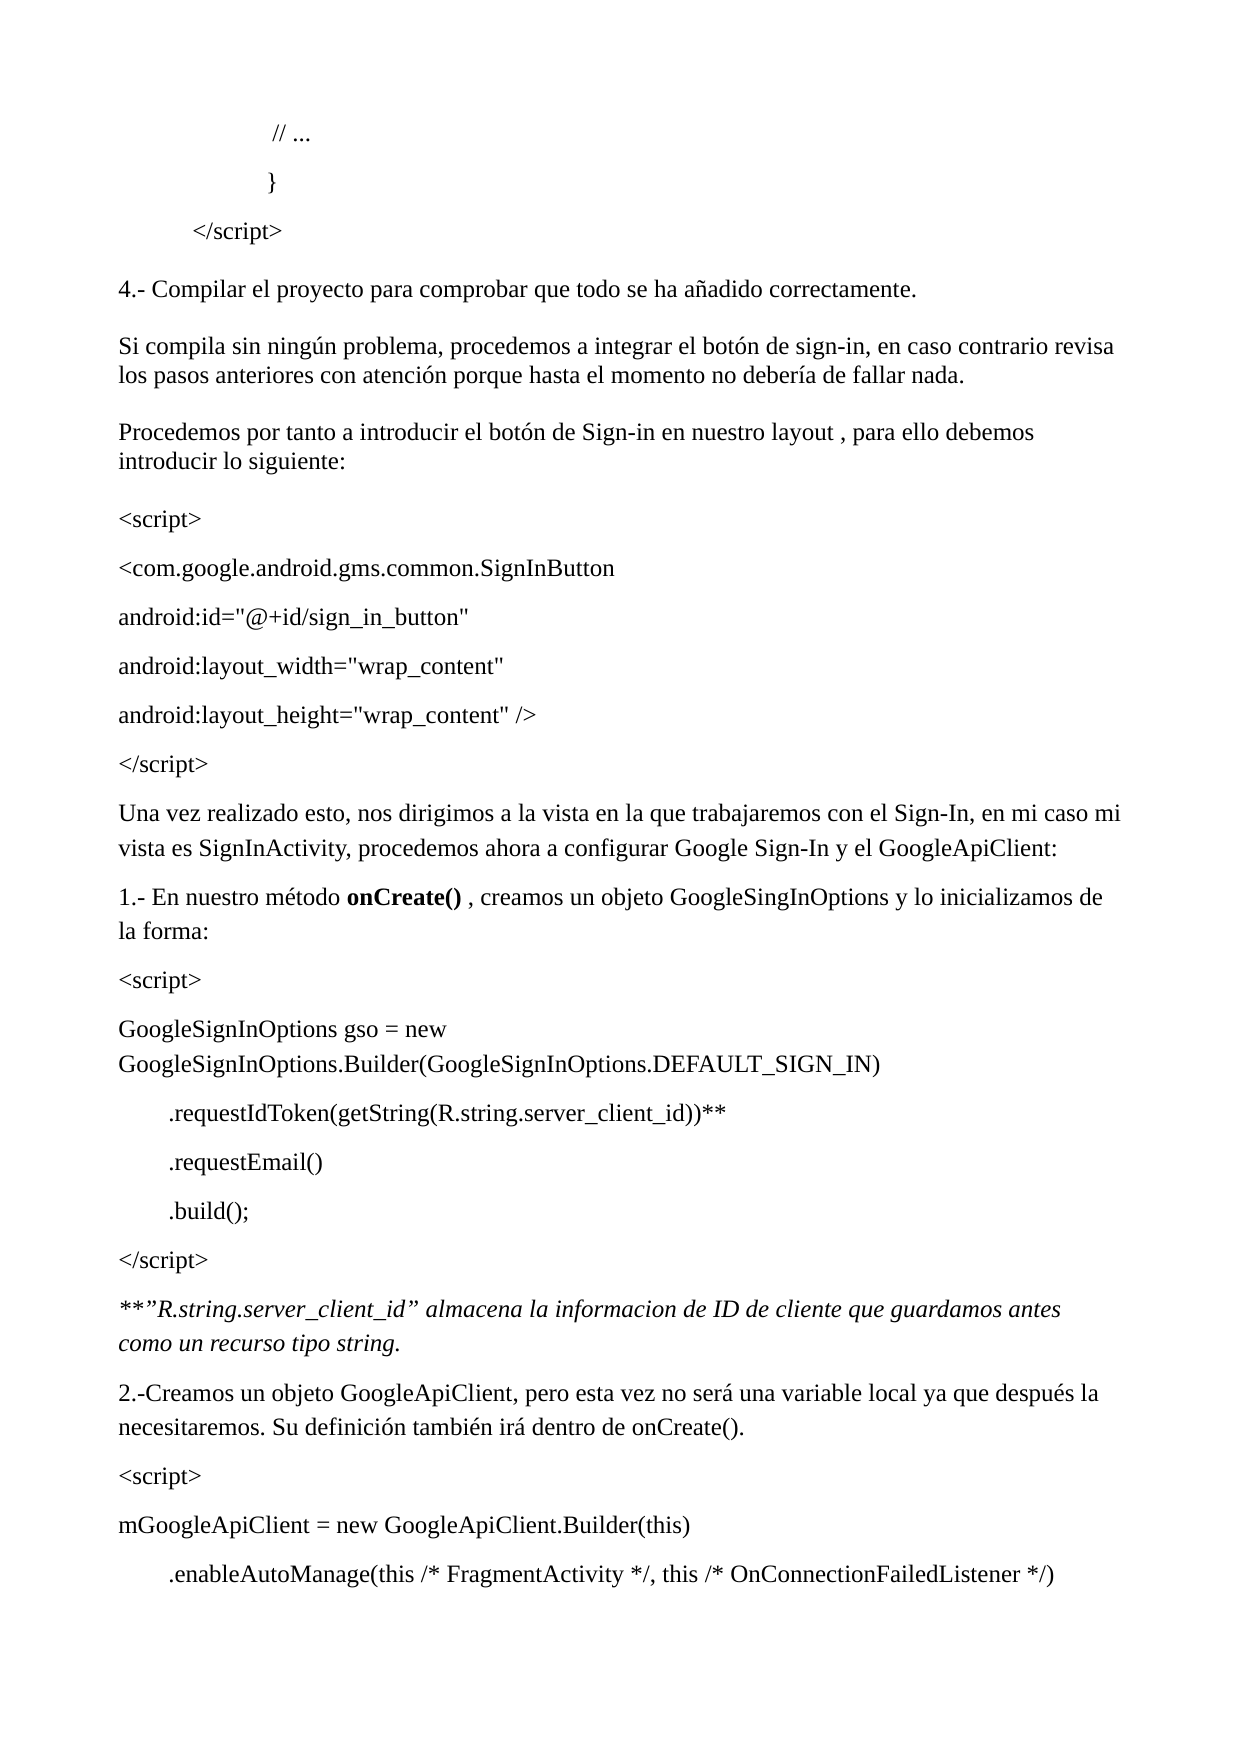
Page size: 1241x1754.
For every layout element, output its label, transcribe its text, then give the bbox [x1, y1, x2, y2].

text Si compila sin ningún problema, procedemos a integrar el botón de sign-in, en caso contrario revisa los pasos anteriores con atención porque hasta el momento no debería de fallar nada. [118, 331, 1122, 389]
text Una vez realizado esto, nos dirigimos a la vista en la que trabajaremos con el Sign-In, en mi caso mi vista es SignInActivity, procedemos ahora a configurar Google Sign-In y el GoogleApiClient: [118, 798, 1122, 861]
text .build(); [118, 1196, 1122, 1225]
text 1.- En nuestro método onCreate() , creamos un objeto GoogleSingInOptions y lo inicializamos de la forma: [118, 882, 1122, 945]
text android:layout_height="wrap_content" /> [118, 700, 1122, 729]
text .requestEmail() [118, 1147, 1122, 1176]
text 4.- Compilar el proyecto para comprobar que todo se ha añadido correctamente. [118, 274, 1122, 302]
text mGoogleApiClient = new GoogleApiClient.Builder(this) [118, 1510, 1122, 1539]
text .enableAutoManage(this /* FragmentActivity */, this /* OnConnectionFailedListener */) [118, 1559, 1122, 1588]
text // ... [118, 118, 1122, 147]
text android:layout_width="wrap_content" [118, 651, 1122, 680]
text } [118, 167, 1122, 196]
text <script> [118, 965, 1122, 994]
text android:id="@+id/sign_in_button" [118, 602, 1122, 631]
text .requestIdToken(getString(R.string.server_client_id))** [118, 1098, 1122, 1127]
text </script> [118, 749, 1122, 778]
text <com.google.android.gms.common.SignInButton [118, 553, 1122, 582]
text <script> [118, 1461, 1122, 1490]
text **”R.string.server_client_id” almacena la informacion de ID de cliente que guardamos antes como un recurso tipo string. [118, 1294, 1122, 1357]
text </script> [118, 216, 1122, 245]
text </script> [118, 1245, 1122, 1274]
text <script> [118, 504, 1122, 532]
text 2.-Creamos un objeto GoogleApiClient, pero esta vez no será una variable local ya que después la necesitaremos. Su definición también irá dentro de onCreate(). [118, 1378, 1122, 1441]
text Procedemos por tanto a introducir el botón de Sign-in en nuestro layout , para ello debemos introducir lo siguiente: [118, 417, 1122, 475]
text GoogleSignInOptions gso = new GoogleSignInOptions.Builder(GoogleSignInOptions.DEFAULT_SIGN_IN) [118, 1014, 1122, 1077]
